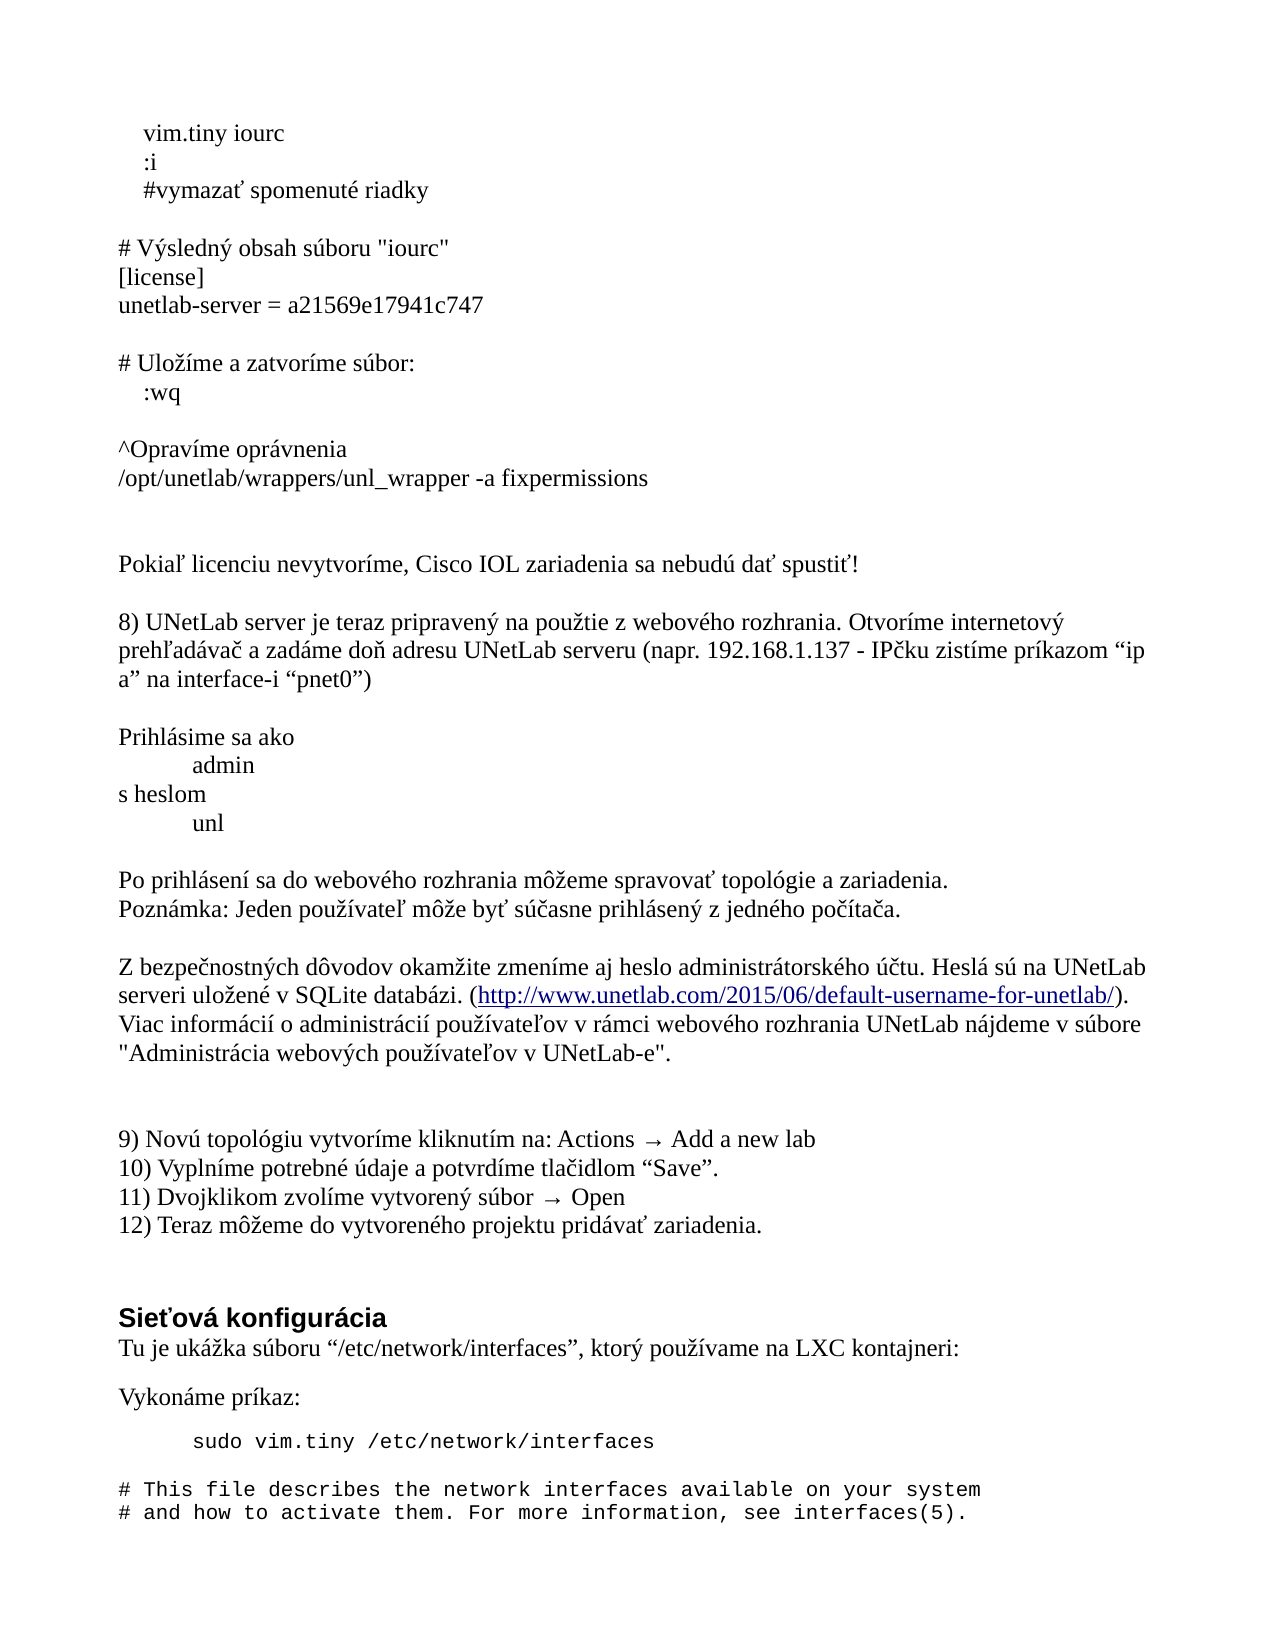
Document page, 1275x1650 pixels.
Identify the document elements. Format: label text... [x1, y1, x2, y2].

text :i [118, 147, 1157, 176]
text 9) Novú topológiu vytvoríme kliknutím na: Actions → Add a new lab [118, 1124, 1157, 1153]
text Pokiaľ licenciu nevytvoríme, Cisco IOL zariadenia sa nebudú dať spustiť! [118, 492, 1157, 578]
text sudo vim.tiny /etc/network/interfaces [118, 1431, 1157, 1455]
text vim.tiny iourc [118, 118, 1157, 147]
text Po prihlásení sa do webového rozhrania môžeme spravovať topológie a zariadenia. [118, 866, 1157, 894]
text admin [118, 751, 1157, 779]
text 12) Teraz môžeme do vytvoreného projektu pridávať zariadenia. [118, 1211, 1157, 1239]
text Vykonáme príkaz: [118, 1382, 1157, 1411]
text s heslom [118, 779, 1157, 808]
text # This file describes the network interfaces available on your system [118, 1479, 1157, 1502]
text # and how to activate them. For more information, see interfaces(5). [118, 1502, 1157, 1526]
subtitle Sieťová konfigurácia [118, 1302, 1157, 1333]
text 8) UNetLab server je teraz pripravený na použtie z webového rozhrania. Otvoríme internetový prehľadávač a zadáme doň adresu UNetLab serveru (napr. 192.168.1.137 - IPčku zistíme príkazom “ip a” na interface-i “pnet0”) [118, 607, 1157, 693]
text #vymazať spomenuté riadky # Výsledný obsah súboru "iourc" [license] unetlab-server = a21569e17941c747 # Uložíme a zatvoríme súbor: :wq [118, 176, 1157, 406]
text Prihlásime sa ako [118, 722, 1157, 751]
text unl [118, 808, 1157, 837]
text 10) Vyplníme potrebné údaje a potvrdíme tlačidlom “Save”. [118, 1153, 1157, 1182]
text Poznámka: Jeden používateľ môže byť súčasne prihlásený z jedného počítača. [118, 894, 1157, 923]
text /opt/unetlab/wrappers/unl_wrapper -a fixpermissions [118, 463, 1157, 492]
text Tu je ukážka súboru “/etc/network/interfaces”, ktorý používame na LXC kontajneri: [118, 1333, 1157, 1362]
text 11) Dvojklikom zvolíme vytvorený súbor → Open [118, 1182, 1157, 1211]
text ^Opravíme oprávnenia [118, 434, 1157, 463]
text Z bezpečnostných dôvodov okamžite zmeníme aj heslo administrátorského účtu. Heslá sú na UNetLab serveri uložené v SQLite databázi. (http://www.unetlab.com/2015/06/default-username-for-unetlab/). Viac informácií o administrácií používateľov v rámci webového rozhrania UNetLab nájdeme v súbore "Administrácia webových používateľov v UNetLab-e". [118, 952, 1157, 1067]
